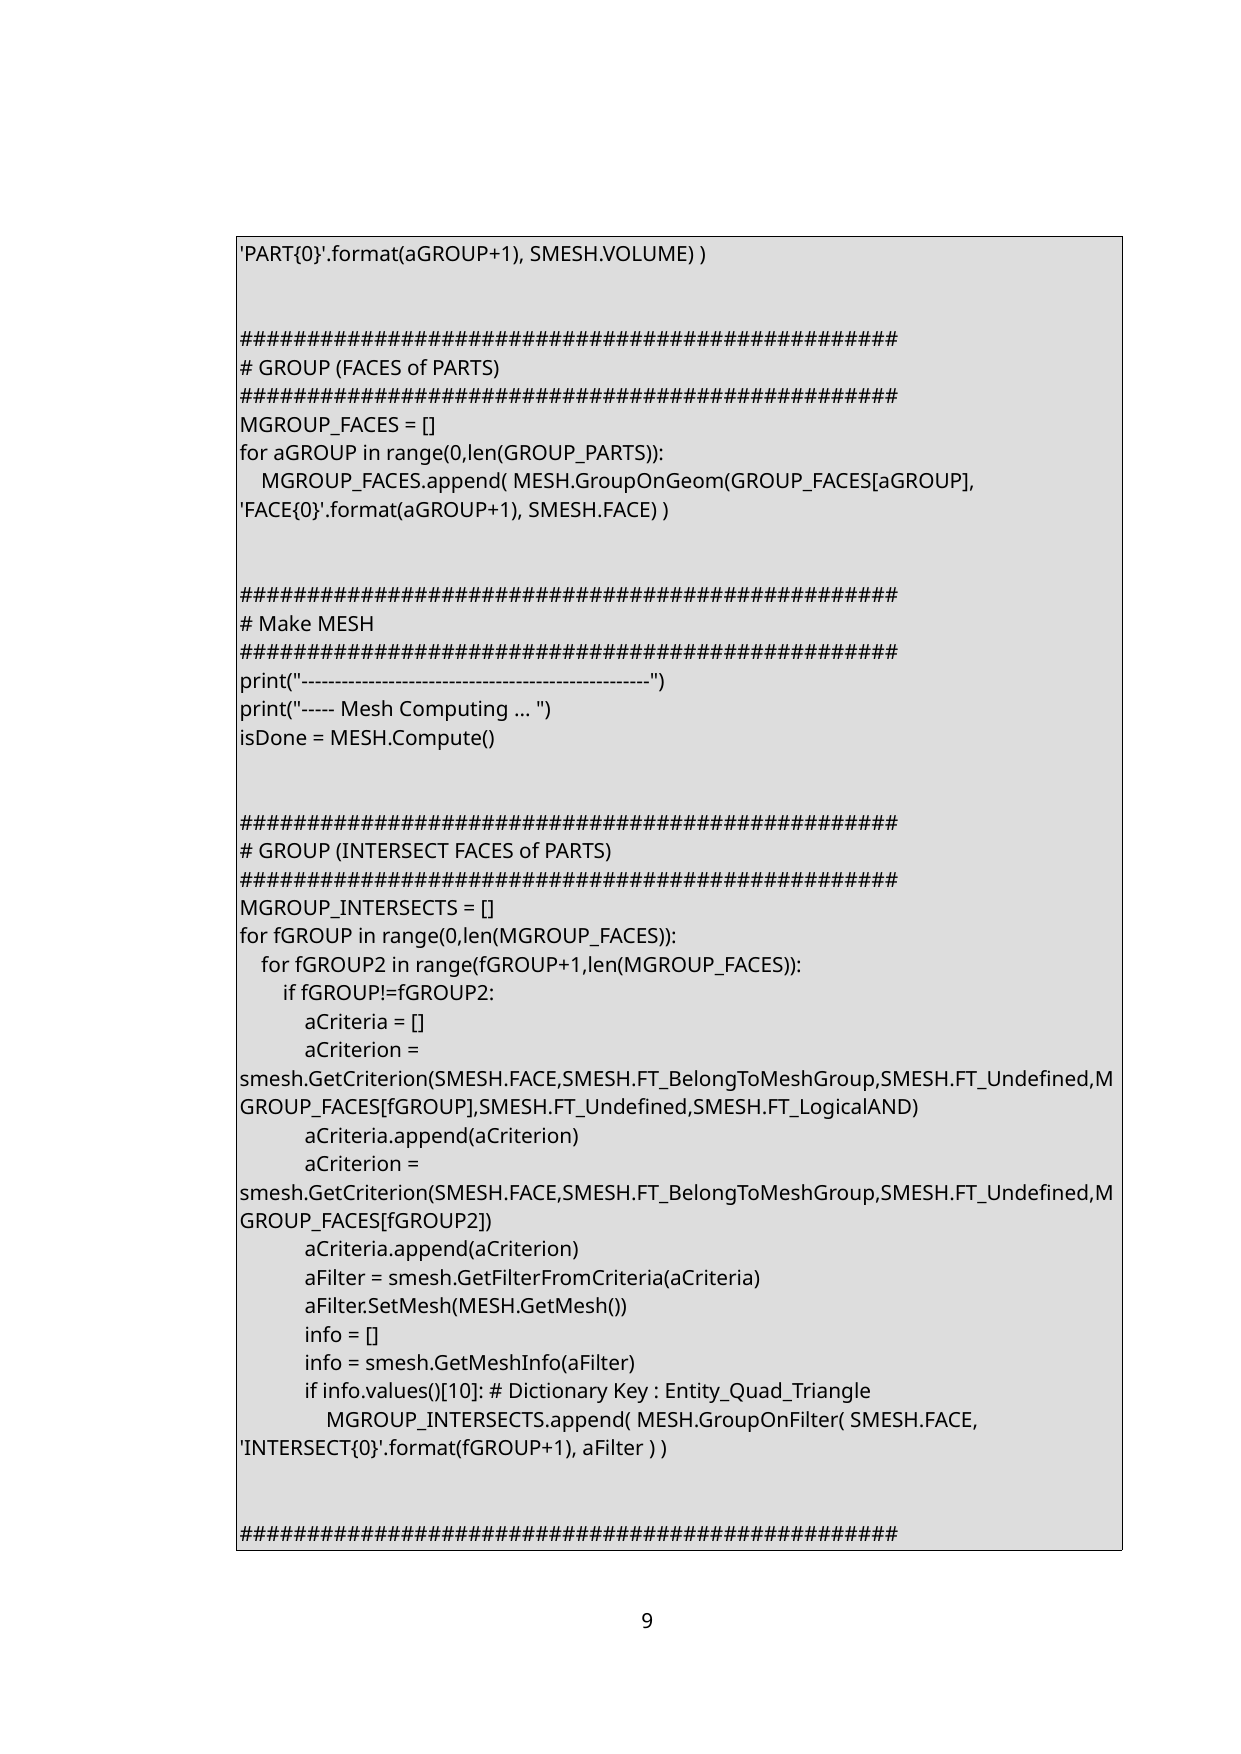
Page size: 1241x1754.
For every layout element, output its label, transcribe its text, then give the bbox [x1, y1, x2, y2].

text 'PART{0}'.format(aGROUP+1), SMESH.VOLUME) ) [237, 237, 1122, 264]
text ################################################# [237, 862, 1122, 890]
text # GROUP (FACES of PARTS) [237, 350, 1122, 378]
text MGROUP_FACES.append( MESH.GroupOnGeom(GROUP_FACES[aGROUP], 'FACE{0}'.format(aGROUP+1), SMESH.FACE) ) [237, 464, 1122, 521]
text ################################################# [237, 577, 1122, 606]
text if info.values()[10]: # Dictionary Key : Entity_Quad_Triangle [237, 1374, 1122, 1402]
text ################################################# [237, 1516, 1122, 1550]
text # Make MESH [237, 606, 1122, 634]
text for fGROUP2 in range(fGROUP+1,len(MGROUP_FACES)): [237, 947, 1122, 976]
text info = [] [237, 1317, 1122, 1345]
text ################################################# [237, 321, 1122, 350]
text ################################################# [237, 634, 1122, 663]
text MGROUP_FACES = [] [237, 407, 1122, 435]
text for fGROUP in range(0,len(MGROUP_FACES)): [237, 919, 1122, 947]
text MGROUP_INTERSECTS = [] [237, 890, 1122, 919]
text if fGROUP!=fGROUP2: [237, 976, 1122, 1004]
text aCriterion = smesh.GetCriterion(SMESH.FACE,SMESH.FT_BelongToMeshGroup,SMESH.FT_Undefined,MGROUP_FACES[fGROUP],SMESH.FT_Undefined,SMESH.FT_LogicalAND) [237, 1032, 1122, 1118]
text ################################################# [237, 805, 1122, 833]
text aCriteria.append(aCriterion) [237, 1118, 1122, 1146]
text MGROUP_INTERSECTS.append( MESH.GroupOnFilter( SMESH.FACE, 'INTERSECT{0}'.format(fGROUP+1), aFilter ) ) [237, 1402, 1122, 1459]
text aFilter.SetMesh(MESH.GetMesh()) [237, 1288, 1122, 1317]
text print("----- Mesh Computing ... ") [237, 691, 1122, 719]
text print("----------------------------------------------------") [237, 663, 1122, 691]
text aCriteria = [] [237, 1004, 1122, 1032]
text isDone = MESH.Compute() [237, 719, 1122, 748]
text info = smesh.GetMeshInfo(aFilter) [237, 1345, 1122, 1374]
text aFilter = smesh.GetFilterFromCriteria(aCriteria) [237, 1260, 1122, 1288]
text for aGROUP in range(0,len(GROUP_PARTS)): [237, 435, 1122, 464]
text aCriteria.append(aCriterion) [237, 1231, 1122, 1260]
text aCriterion = smesh.GetCriterion(SMESH.FACE,SMESH.FT_BelongToMeshGroup,SMESH.FT_Undefined,MGROUP_FACES[fGROUP2]) [237, 1146, 1122, 1231]
text ################################################# [237, 378, 1122, 407]
text # GROUP (INTERSECT FACES of PARTS) [237, 833, 1122, 862]
